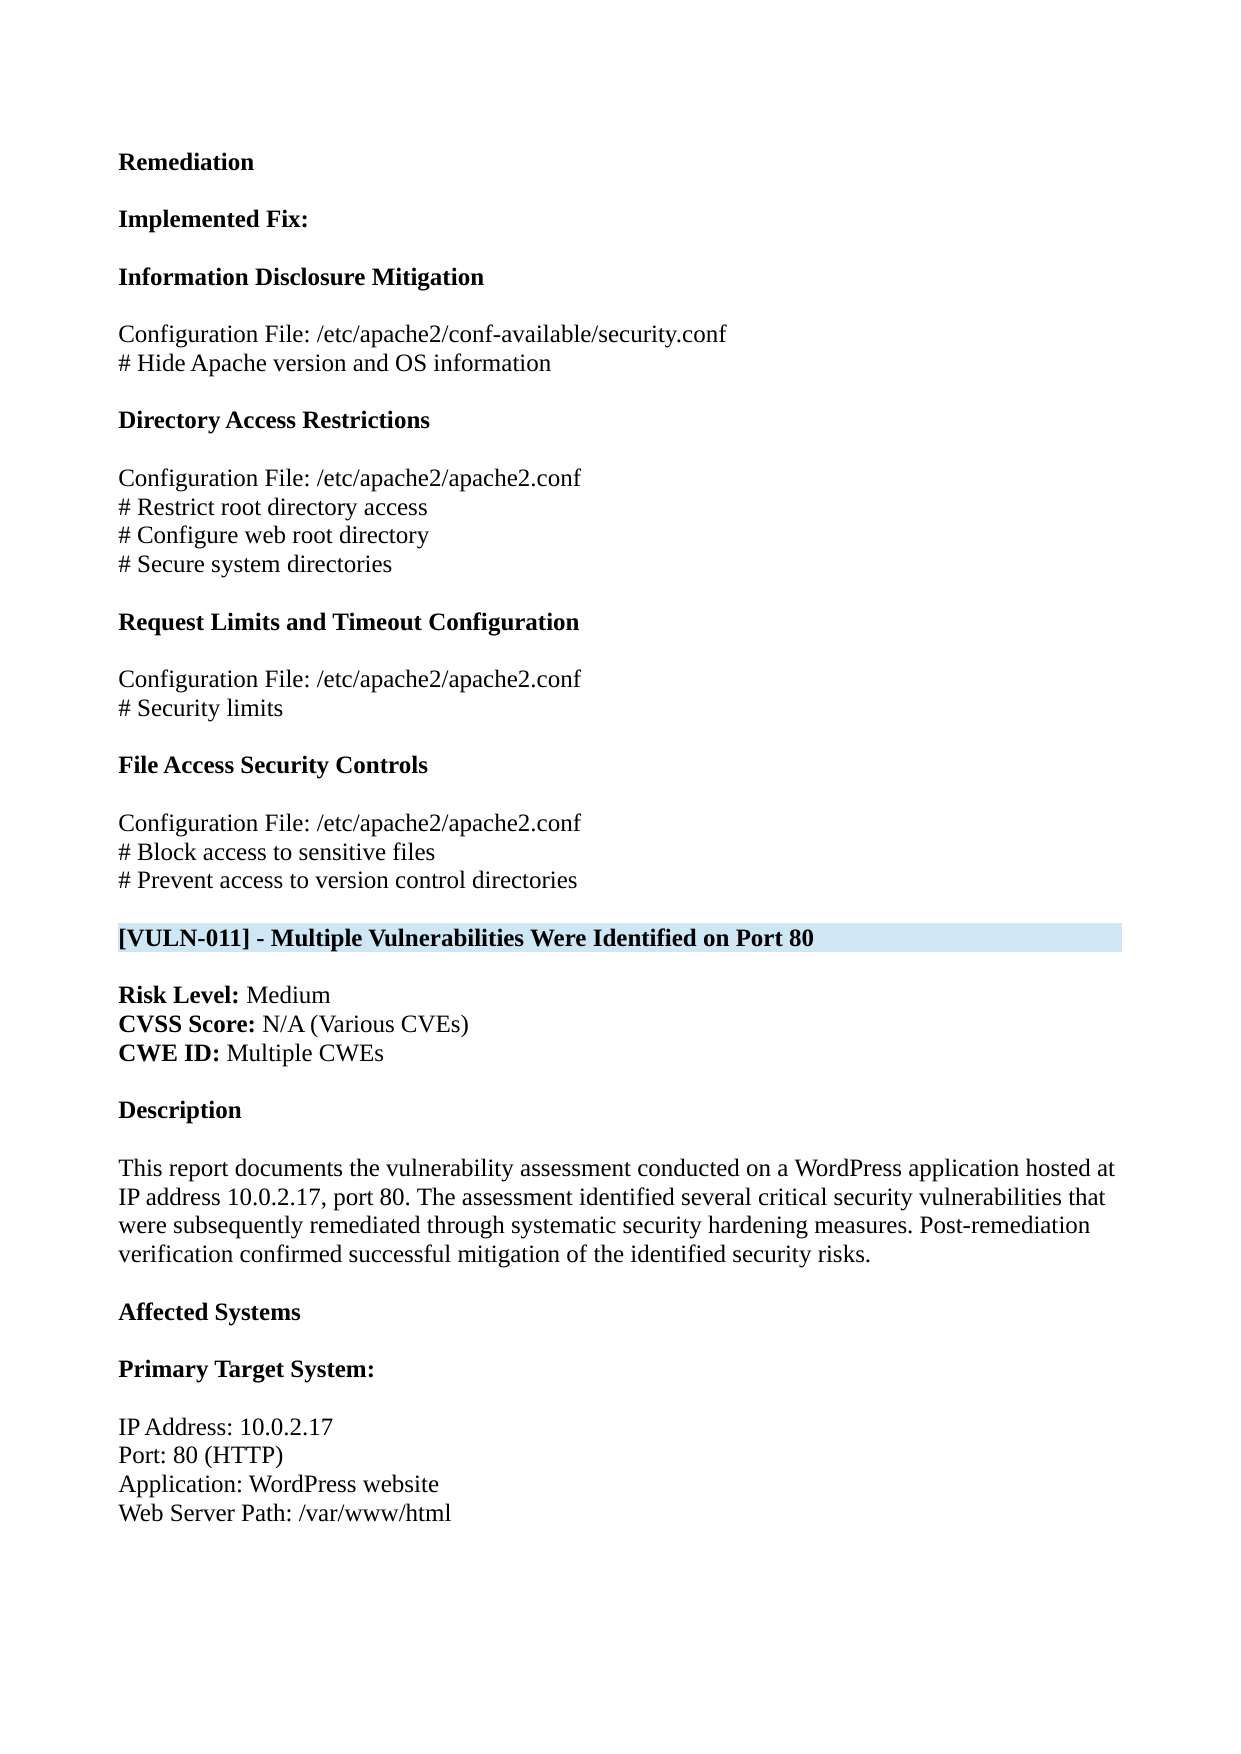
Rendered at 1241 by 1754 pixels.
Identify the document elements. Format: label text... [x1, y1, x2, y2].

text Configuration File: /etc/apache2/apache2.conf [118, 664, 1122, 693]
text # Prevent access to version control directories [118, 866, 1122, 894]
text CVSS Score: N/A (Various CVEs) [118, 1009, 1122, 1038]
text Web Server Path: /var/www/html [118, 1498, 1122, 1527]
text [VULN-011] - Multiple Vulnerabilities Were Identified on Port 80 [118, 923, 1122, 952]
text # Security limits [118, 693, 1122, 722]
text This report documents the vulnerability assessment conducted on a WordPress application hosted at IP address 10.0.2.17, port 80. The assessment identified several critical security vulnerabilities that were subsequently remediated through systematic security hardening measures. Post-remediation verification confirmed successful mitigation of the identified security risks. [118, 1153, 1122, 1268]
text Application: WordPress website [118, 1469, 1122, 1498]
text Configuration File: /etc/apache2/apache2.conf [118, 808, 1122, 837]
text # Hide Apache version and OS information [118, 348, 1122, 377]
text # Restrict root directory access [118, 492, 1122, 521]
text Description [118, 1096, 1122, 1124]
text Primary Target System: [118, 1354, 1122, 1383]
text Port: 80 (HTTP) [118, 1441, 1122, 1469]
text Request Limits and Timeout Configuration [118, 607, 1122, 636]
text # Configure web root directory [118, 521, 1122, 549]
text Risk Level: Medium [118, 981, 1122, 1009]
text IP Address: 10.0.2.17 [118, 1412, 1122, 1441]
text CWE ID: Multiple CWEs [118, 1038, 1122, 1067]
text # Secure system directories [118, 549, 1122, 578]
text Information Disclosure Mitigation [118, 262, 1122, 291]
text Remediation [118, 147, 1122, 176]
text # Block access to sensitive files [118, 837, 1122, 866]
text Affected Systems [118, 1297, 1122, 1326]
text Directory Access Restrictions [118, 406, 1122, 434]
text Implemented Fix: [118, 204, 1122, 233]
text File Access Security Controls [118, 751, 1122, 779]
text Configuration File: /etc/apache2/conf-available/security.conf [118, 319, 1122, 348]
text Configuration File: /etc/apache2/apache2.conf [118, 463, 1122, 492]
